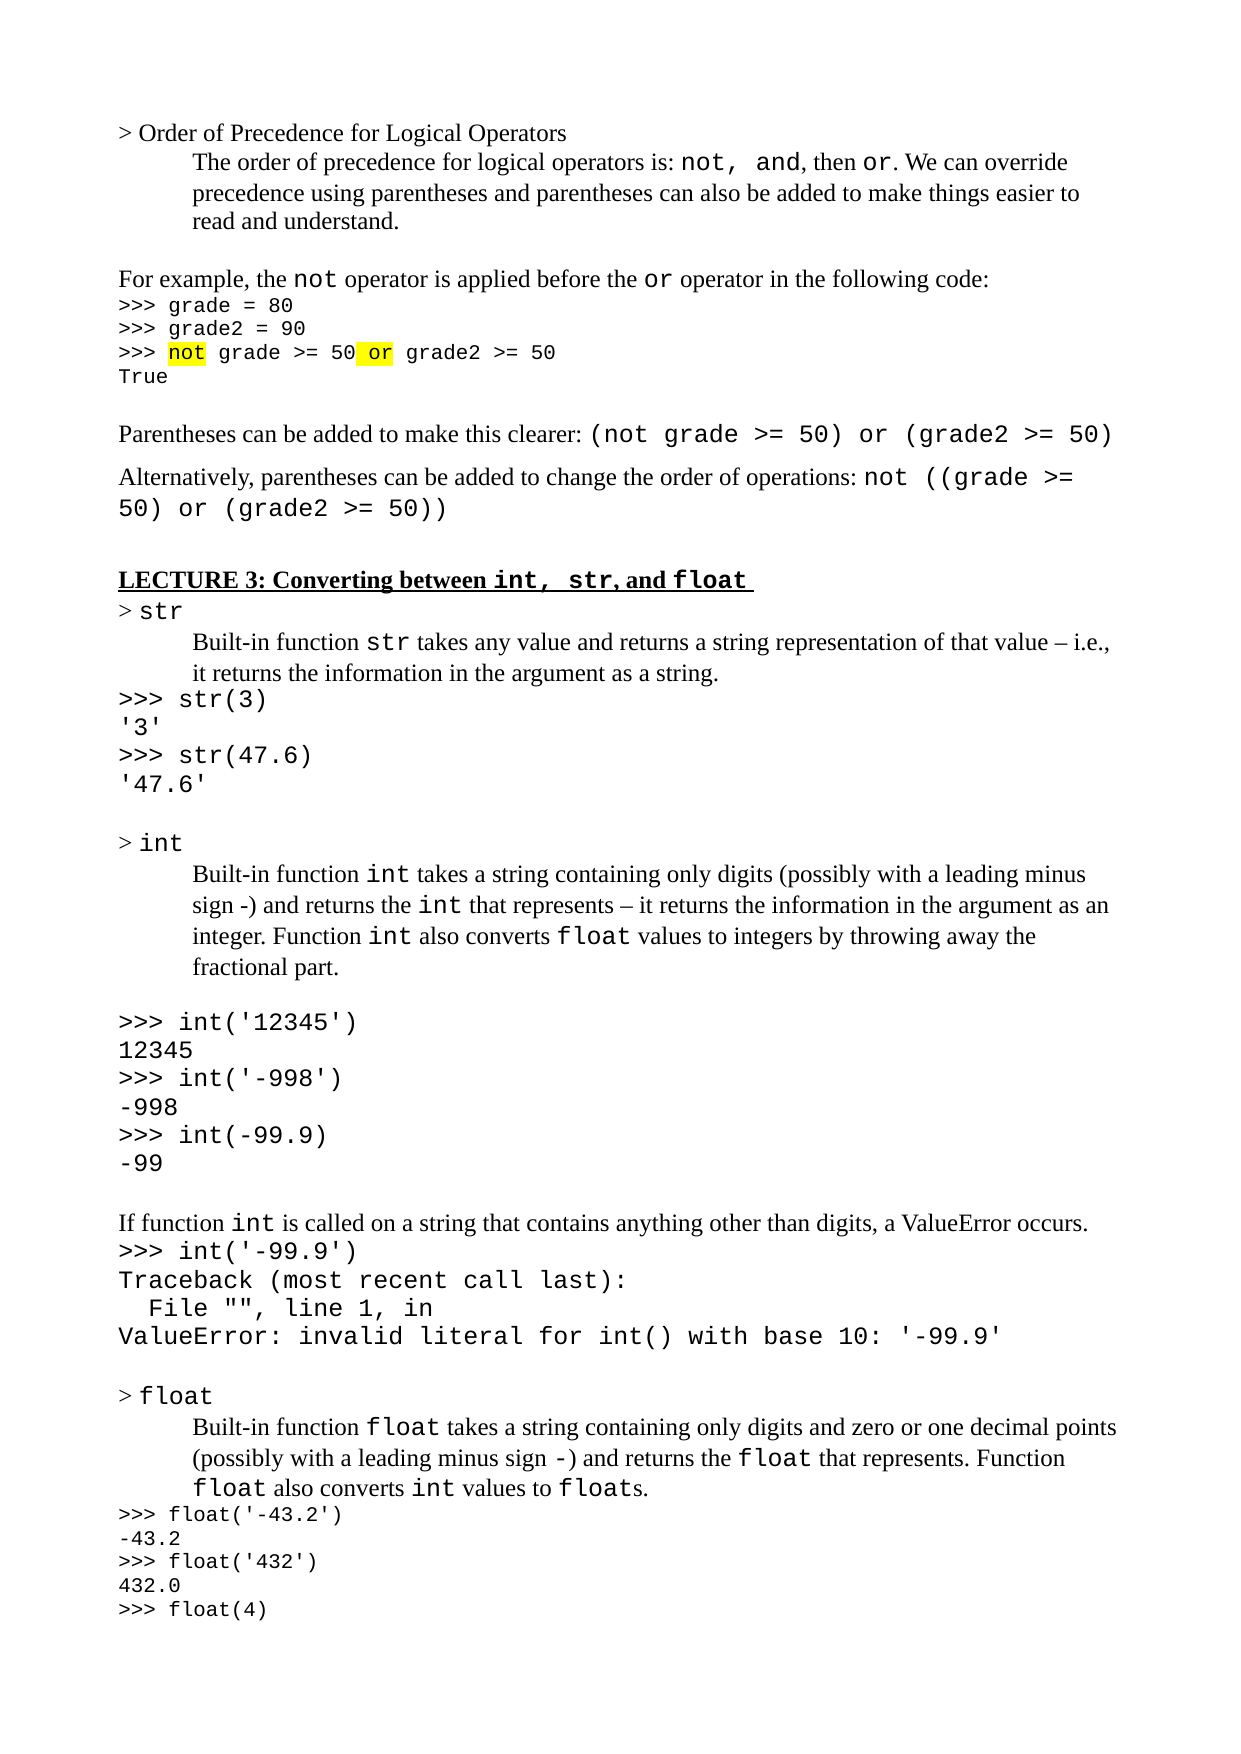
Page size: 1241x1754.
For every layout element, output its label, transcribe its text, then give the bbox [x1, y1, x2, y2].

text 12345 [118, 1038, 1122, 1066]
text If function int is called on a string that contains anything other than digits, a ValueError occurs. [118, 1208, 1122, 1239]
text > float [118, 1381, 1122, 1412]
text Traceback (most recent call last): [118, 1267, 1122, 1296]
text For example, the not operator is applied before the or operator in the following code: [118, 264, 1122, 295]
text >>> int(-99.9) [118, 1123, 1122, 1151]
text >>> int('12345') [118, 1009, 1122, 1038]
text Built-in function float takes a string containing only digits and zero or one decimal points (possibly with a leading minus sign -) and returns the float that represents. Function float also converts int values to floats. [118, 1412, 1122, 1504]
text Parentheses can be added to make this clearer: (not grade >= 50) or (grade2 >= 50) [118, 419, 1122, 450]
text LECTURE 3: Converting between int, str, and float [118, 565, 1122, 596]
text -998 [118, 1094, 1122, 1123]
text >>> float('432') [118, 1552, 1122, 1575]
text Built-in function int takes a string containing only digits (possibly with a leading minus sign -) and returns the int that represents – it returns the information in the argument as an integer. Function int also converts float values to integers by throwing away the fractional part. [118, 859, 1122, 981]
text >>> float('-43.2') [118, 1504, 1122, 1528]
text >>> float(4) [118, 1599, 1122, 1622]
text Built-in function str takes any value and returns a string representation of that value – i.e., it returns the information in the argument as a string. [118, 627, 1122, 686]
text >>> grade2 = 90 [118, 318, 1122, 342]
text Alternatively, parentheses can be added to change the order of operations: not ((grade >= 50) or (grade2 >= 50)) [118, 462, 1122, 524]
text True [118, 366, 1122, 389]
text >>> str(47.6) [118, 743, 1122, 771]
text > int [118, 828, 1122, 859]
text > str [118, 596, 1122, 627]
text '47.6' [118, 771, 1122, 800]
text >>> not grade >= 50 or grade2 >= 50 [118, 342, 1122, 366]
text >>> str(3) [118, 686, 1122, 715]
text >>> grade = 80 [118, 295, 1122, 318]
text '3' [118, 715, 1122, 743]
text File "", line 1, in [118, 1296, 1122, 1324]
text 432.0 [118, 1575, 1122, 1599]
text > Order of Precedence for Logical Operators [118, 118, 1122, 147]
text >>> int('-998') [118, 1066, 1122, 1094]
text ValueError: invalid literal for int() with base 10: '-99.9' [118, 1324, 1122, 1352]
text >>> int('-99.9') [118, 1239, 1122, 1267]
text The order of precedence for logical operators is: not, and, then or. We can override precedence using parentheses and parentheses can also be added to make things easier to read and understand. [118, 147, 1122, 235]
text -43.2 [118, 1528, 1122, 1552]
text -99 [118, 1151, 1122, 1179]
